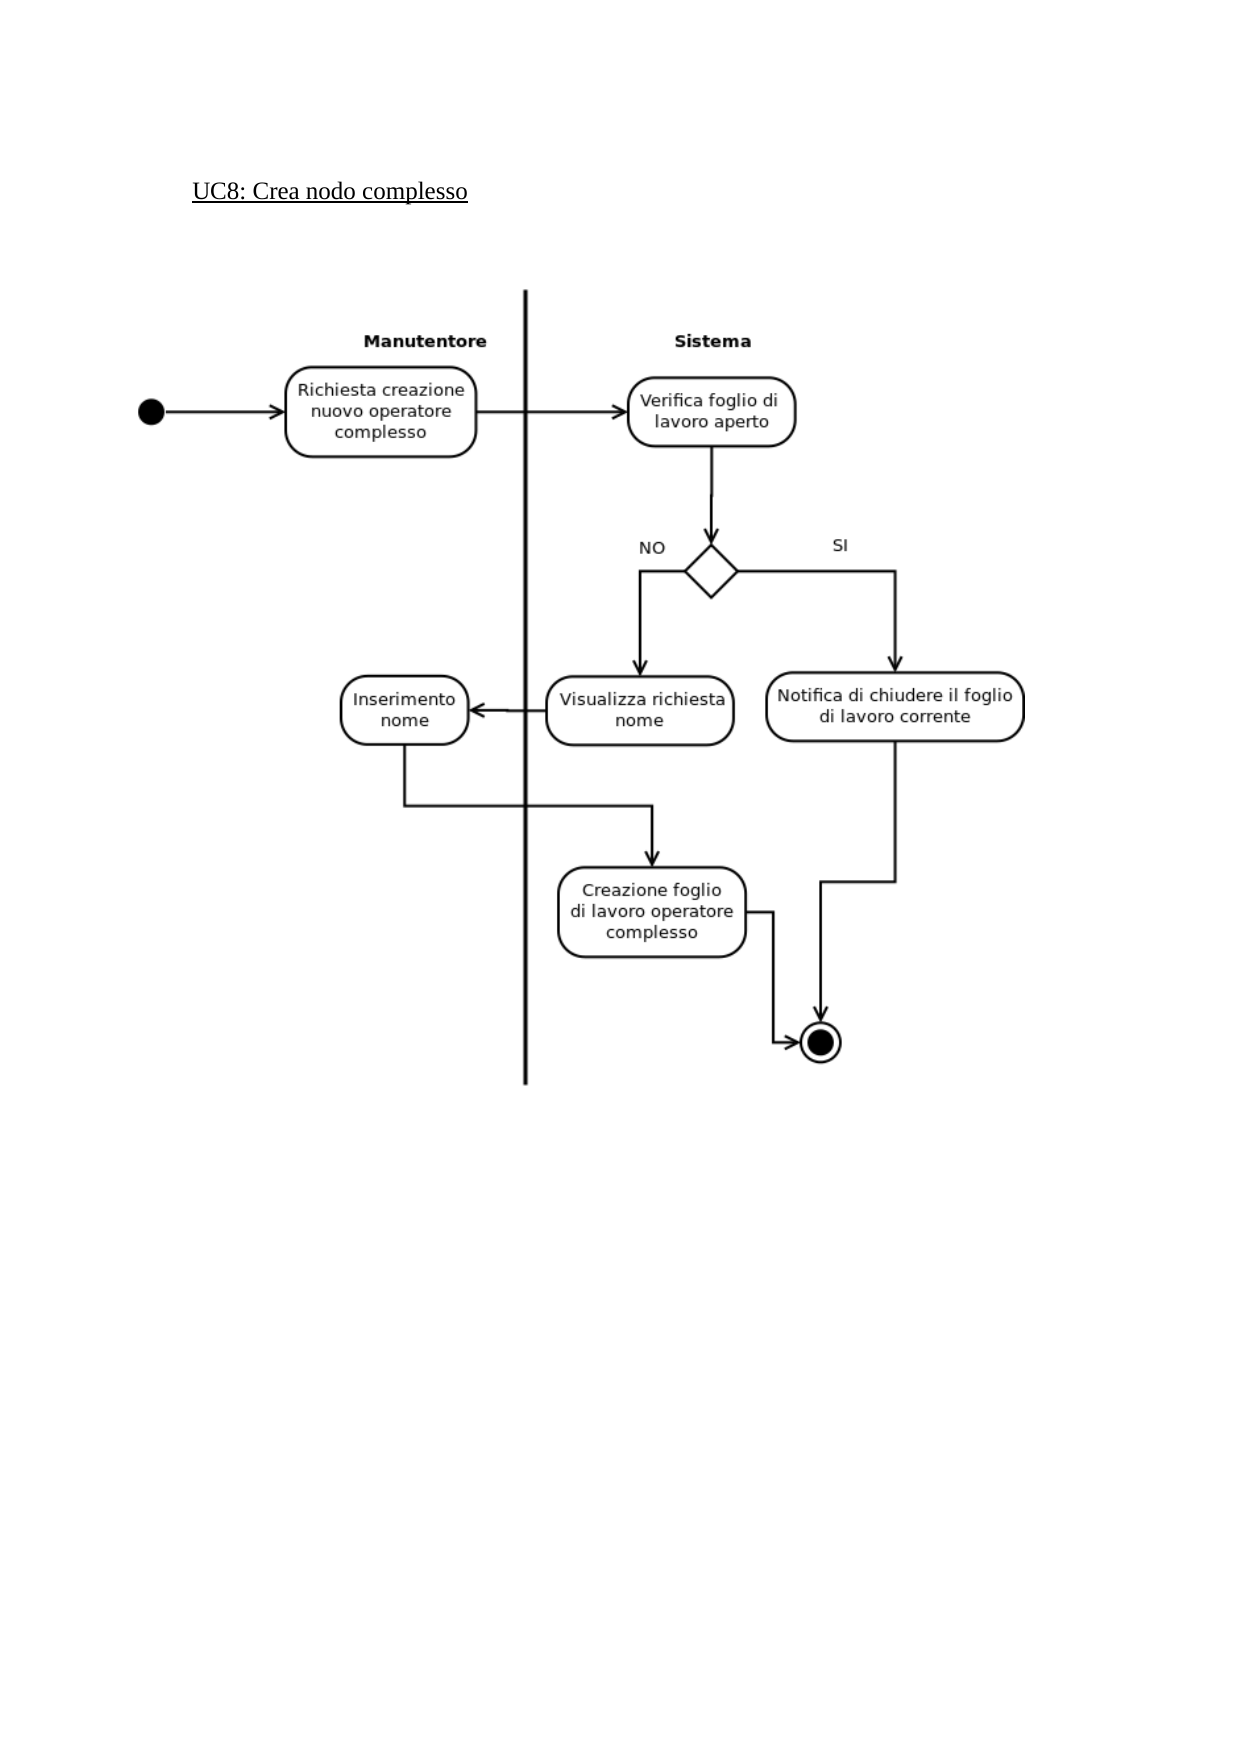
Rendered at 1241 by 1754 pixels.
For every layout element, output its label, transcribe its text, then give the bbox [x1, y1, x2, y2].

text UC8: Crea nodo complesso [118, 176, 1122, 205]
picture [137, 288, 1025, 1087]
